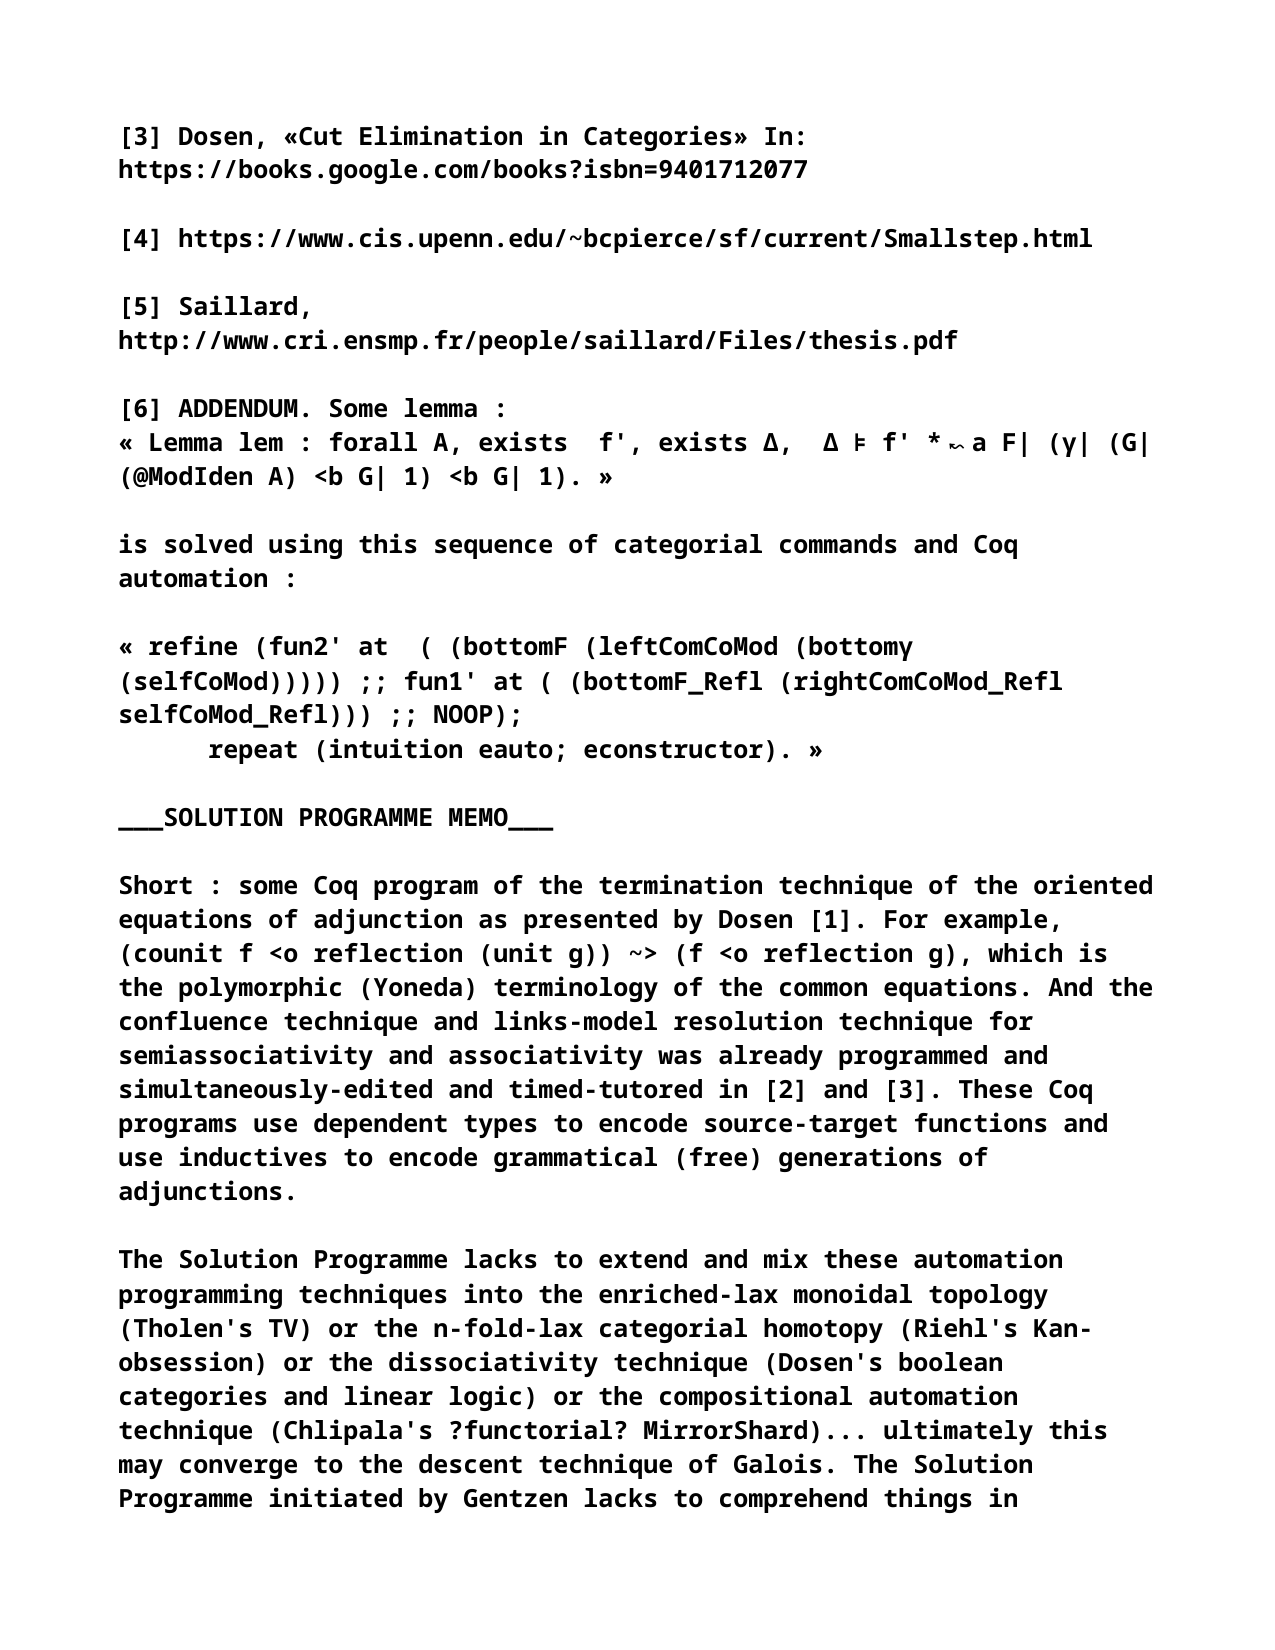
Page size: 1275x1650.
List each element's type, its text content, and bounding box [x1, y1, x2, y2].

text « refine (fun2' at ( (bottomF (leftComCoMod (bottomγ (selfCoMod))))) ;; fun1' at ( (bottomF_Refl (rightComCoMod_Refl selfCoMod_Refl))) ;; NOOP); [118, 629, 1157, 731]
text The Solution Programme lacks to extend and mix these automation programming techniques into the enriched-lax monoidal topology (Tholen's TV) or the n-fold-lax categorial homotopy (Riehl's Kan-obsession) or the dissociativity technique (Dosen's boolean categories and linear logic) or the compositional automation technique (Chlipala's ?functorial? MirrorShard)... ultimately this may converge to the descent technique of Galois. The Solution Programme initiated by Gentzen lacks to comprehend things in [118, 1242, 1157, 1515]
text [4] https://www.cis.upenn.edu/~bcpierce/sf/current/Smallstep.html [118, 220, 1157, 254]
text [5] Saillard, http://www.cri.ensmp.fr/people/saillard/Files/thesis.pdf [118, 288, 1157, 357]
text [3] Dosen, «Cut Elimination in Categories» In: https://books.google.com/books?isbn=9401712077 [118, 118, 1157, 186]
text [6] ADDENDUM. Some lemma : [118, 391, 1157, 425]
text ___SOLUTION PROGRAMME MEMO___ [118, 799, 1157, 833]
text repeat (intuition eauto; econstructor). » [118, 731, 1157, 765]
text Short : some Coq program of the termination technique of the oriented equations of adjunction as presented by Dosen [1]. For example, (counit f <o reflection (unit g)) ~> (f <o reflection g), which is the polymorphic (Yoneda) terminology of the common equations. And the confluence technique and links-model resolution technique for semiassociativity and associativity was already programmed and simultaneously-edited and timed-tutored in [2] and [3]. These Coq programs use dependent types to encode source-target functions and use inductives to encode grammatical (free) generations of adjunctions. [118, 867, 1157, 1208]
text « Lemma lem : forall A, exists f', exists Δ, Δ ⊧ f' *↜a F| (γ| (G| (@ModIden A) <b G| 1) <b G| 1). » [118, 425, 1157, 493]
text is solved using this sequence of categorial commands and Coq automation : [118, 527, 1157, 595]
